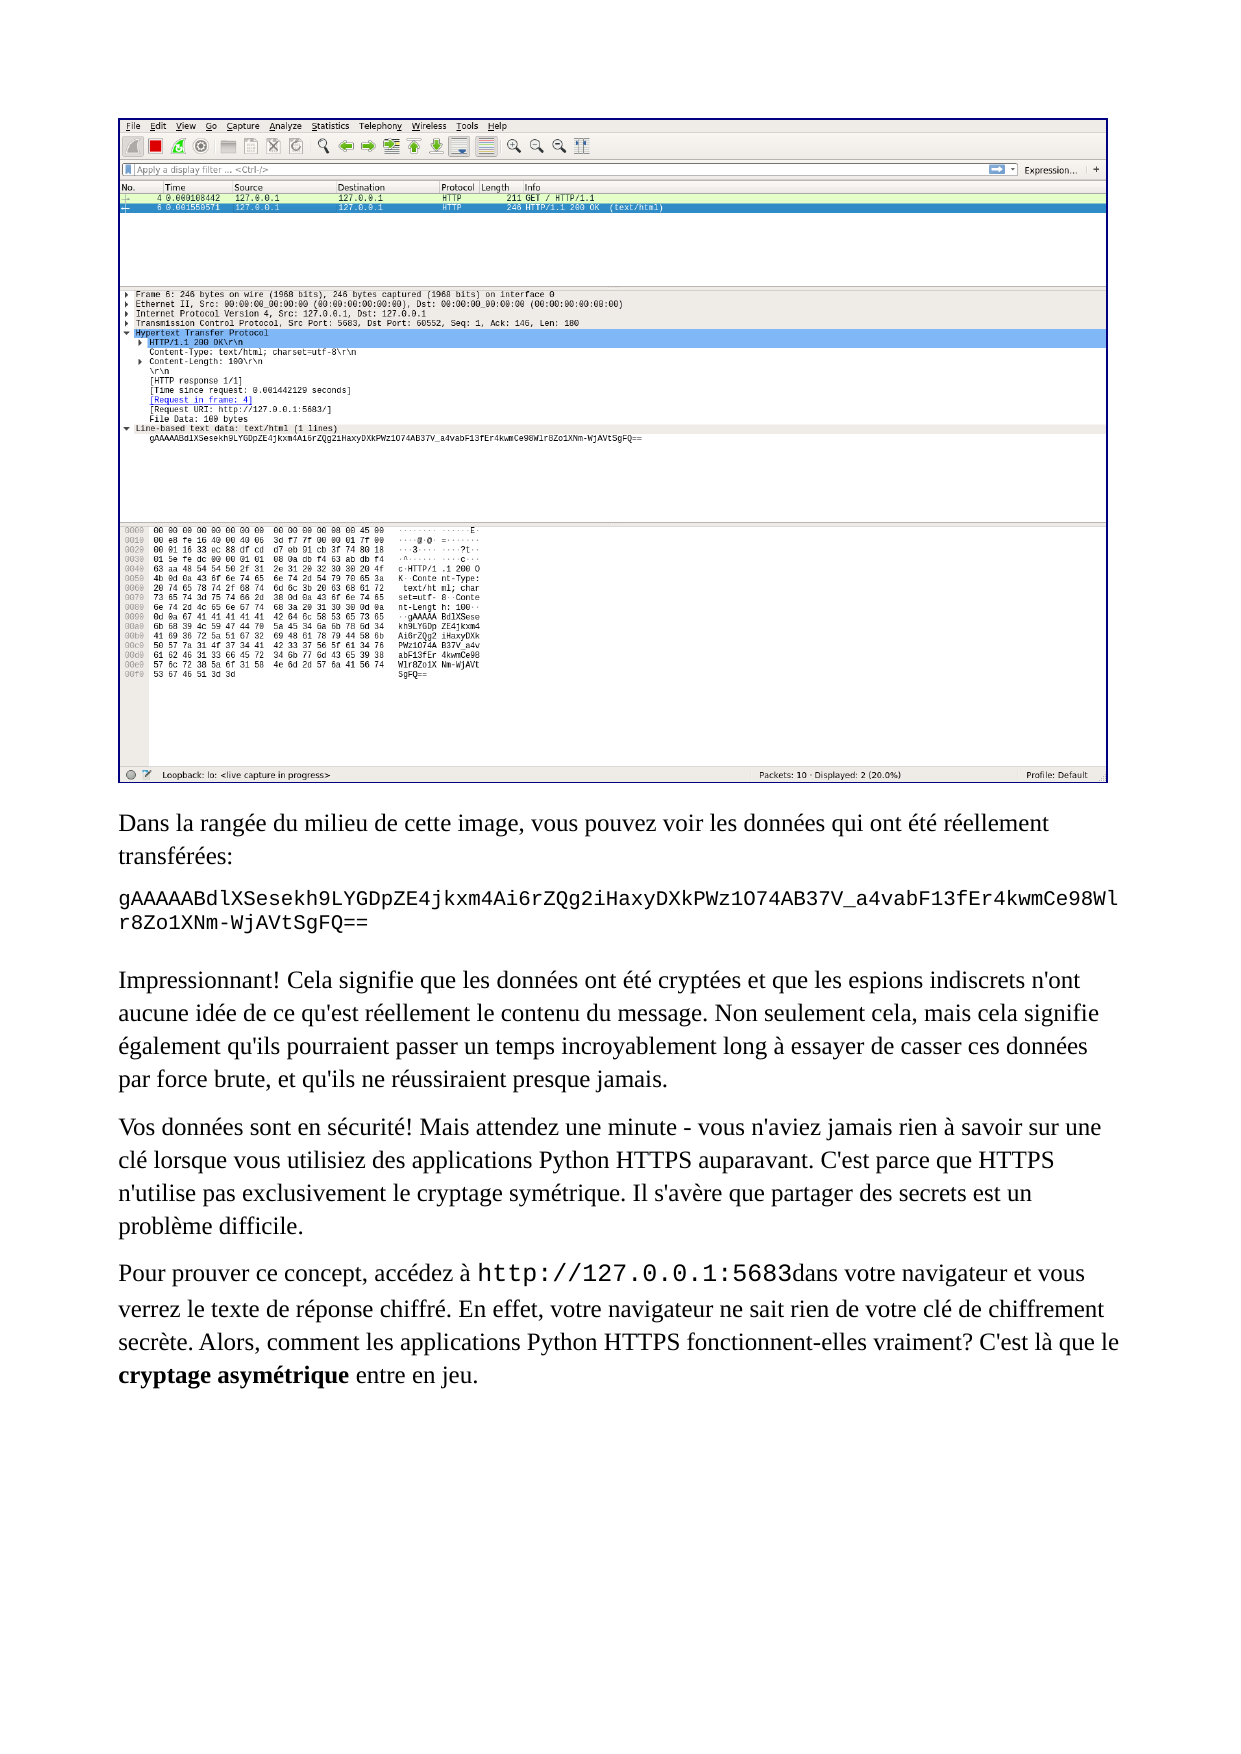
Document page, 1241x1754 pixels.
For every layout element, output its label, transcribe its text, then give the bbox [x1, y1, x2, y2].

picture [120, 120, 1106, 782]
text Vos données sont en sécurité! Mais attendez une minute - vous n'aviez jamais rien à savoir sur une clé lorsque vous utilisiez des applications Python HTTPS auparavant. C'est parce que HTTPS n'utilise pas exclusivement le cryptage symétrique. Il s'avère que partager des secrets est un problème difficile. [118, 1112, 1122, 1240]
text Pour prouver ce concept, accédez à http://127.0.0.1:5683dans votre navigateur et vous verrez le texte de réponse chiffré. En effet, votre navigateur ne sait rien de votre clé de chiffrement secrète. Alors, comment les applications Python HTTPS fonctionnent-elles vraiment? C'est là que le cryptage asymétrique entre en jeu. [118, 1258, 1122, 1388]
text Impressionnant! Cela signifie que les données ont été cryptées et que les espions indiscrets n'ont aucune idée de ce qu'est réellement le contenu du message. Non seulement cela, mais cela signifie également qu'ils pourraient passer un temps incroyablement long à essayer de casser ces données par force brute, et qu'ils ne réussiraient presque jamais. [118, 965, 1122, 1093]
text gAAAAABdlXSesekh9LYGDpZE4jkxm4Ai6rZQg2iHaxyDXkPWz1O74AB37V_a4vabF13fEr4kwmCe98Wlr8Zo1XNm-WjAVtSgFQ== [118, 888, 1122, 936]
text Dans la rangée du milieu de cette image, vous pouvez voir les données qui ont été réellement transférées: [118, 808, 1122, 869]
